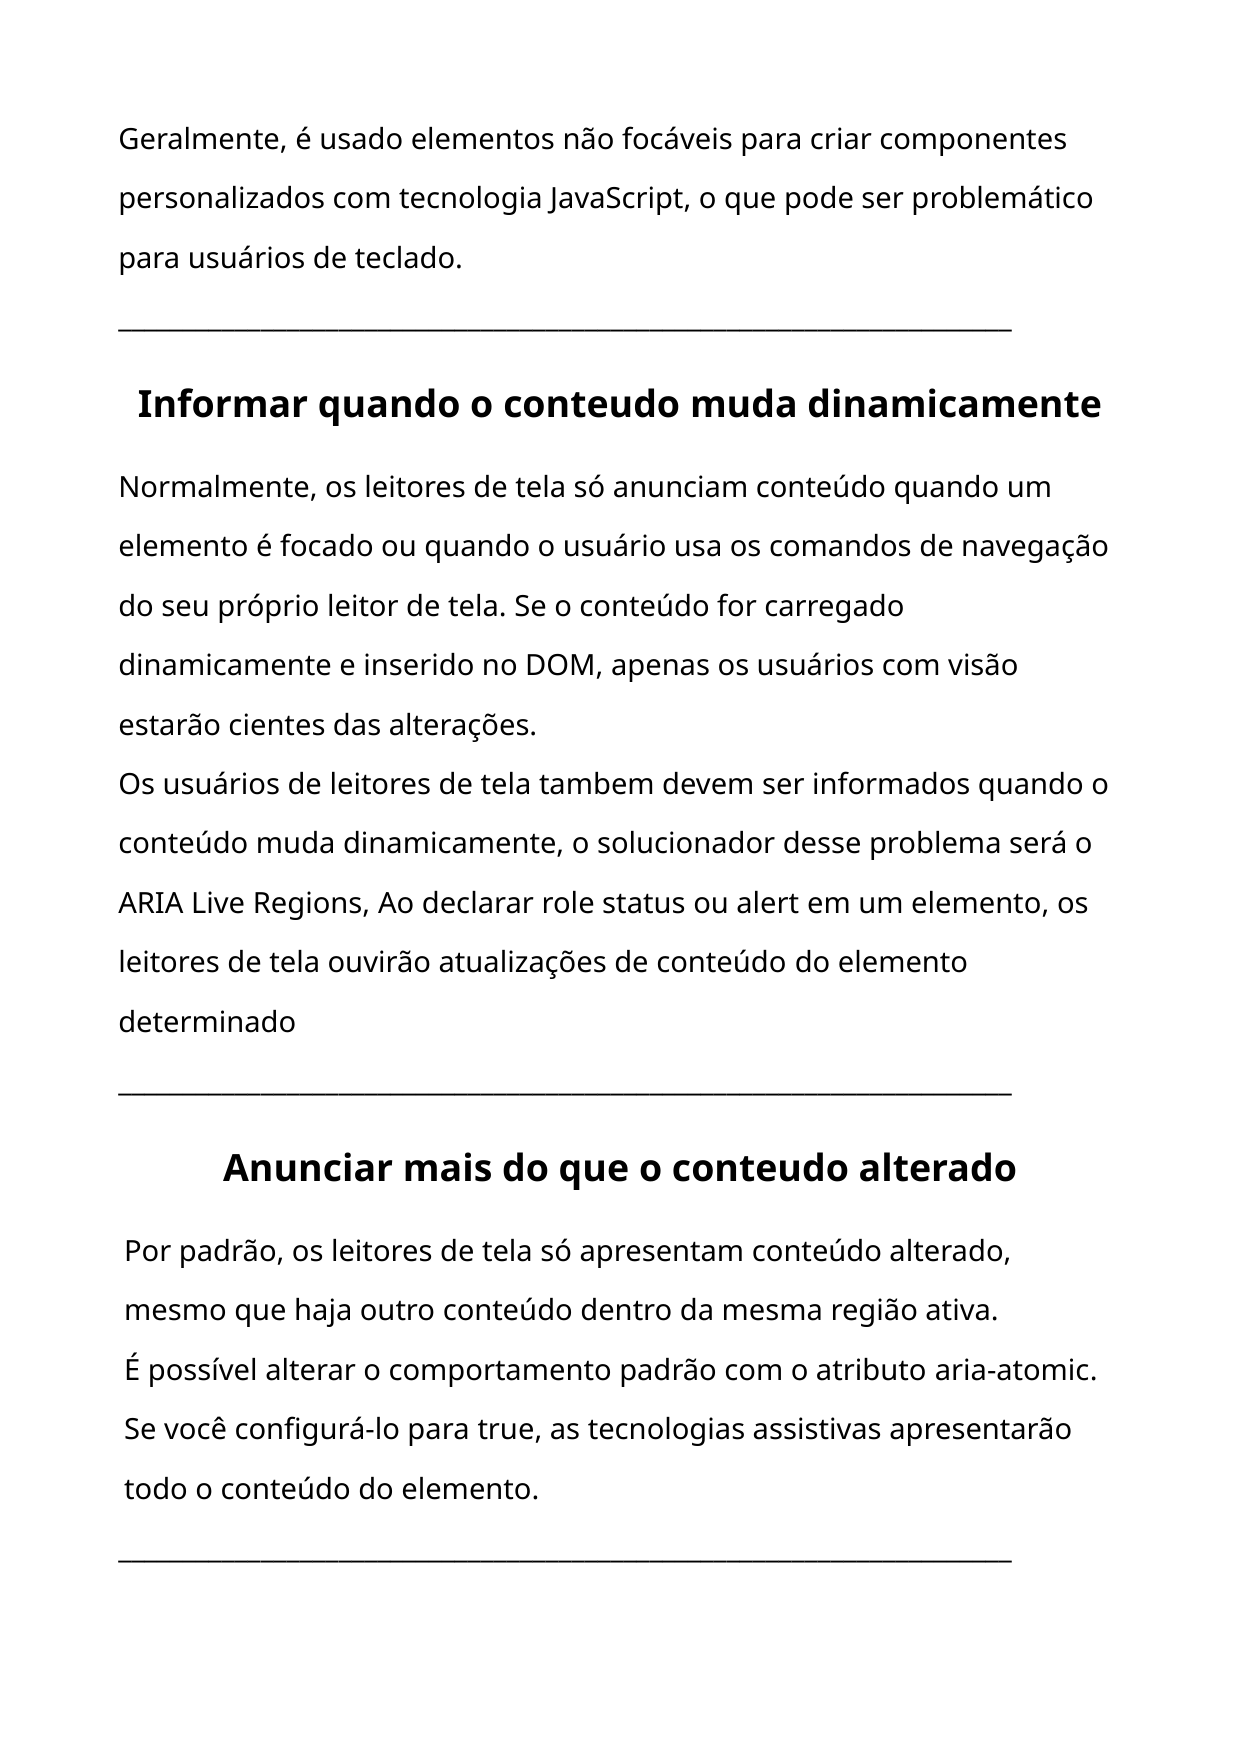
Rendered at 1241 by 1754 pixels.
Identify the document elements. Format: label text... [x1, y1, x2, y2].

text Normalmente, os leitores de tela só anunciam conteúdo quando um elemento é focado ou quando o usuário usa os comandos de navegação do seu próprio leitor de tela. Se o conteúdo for carregado dinamicamente e inserido no DOM, apenas os usuários com visão estarão cientes das alterações. [118, 466, 1122, 743]
text Geralmente, é usado elementos não focáveis para criar componentes personalizados com tecnologia JavaScript, o que pode ser problemático para usuários de teclado. [118, 118, 1122, 277]
subtitle Os usuários de leitores de tela tambem devem ser informados quando o conteúdo muda dinamicamente, o solucionador desse problema será o ARIA Live Regions, Ao declarar role status ou alert em um elemento, os leitores de tela ouvirão atualizações de conteúdo do elemento determinado [118, 763, 1116, 1041]
text É possível alterar o comportamento padrão com o atributo aria-atomic. Se você configurá-lo para true, as tecnologias assistivas apresentarão todo o conteúdo do elemento. [124, 1349, 1116, 1508]
subtitle Anunciar mais do que o conteudo alterado [118, 1141, 1122, 1192]
text Por padrão, os leitores de tela só apresentam conteúdo alterado, mesmo que haja outro conteúdo dentro da mesma região ativa. [124, 1230, 1116, 1329]
subtitle Informar quando o conteudo muda dinamicamente [118, 377, 1122, 428]
text _____________________________________________________________________ [118, 297, 1122, 336]
text _____________________________________________________________________ [118, 1061, 1116, 1100]
text _____________________________________________________________________ [118, 1527, 1116, 1567]
